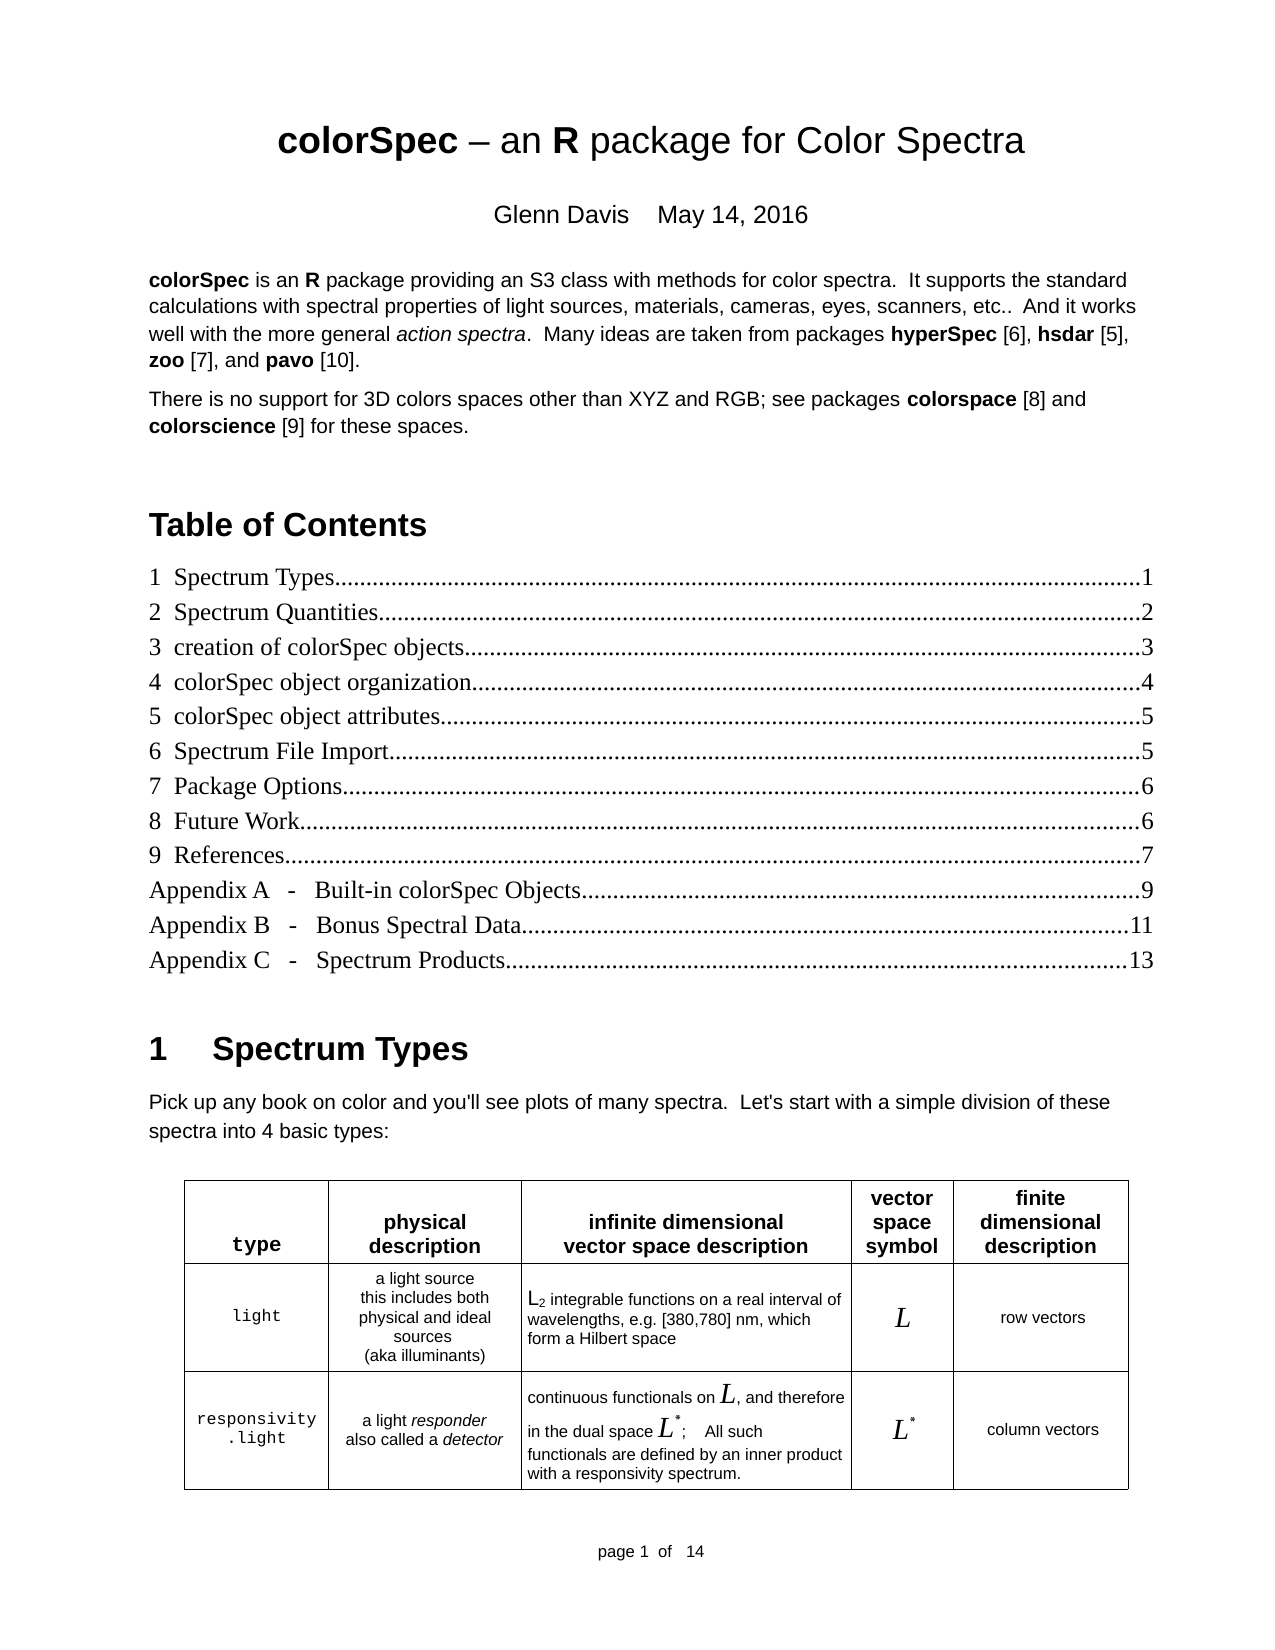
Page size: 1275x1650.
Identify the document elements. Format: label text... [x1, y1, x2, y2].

table_cell row vectors [954, 1264, 1128, 1371]
text Glenn Davis May 14, 2016 [148, 200, 1153, 228]
text 4 colorSpec object organization 4 [148, 667, 1153, 695]
table_header infinite dimensional vector space description [522, 1181, 851, 1263]
text Appendix B - Bonus Spectral Data 11 [148, 910, 1153, 939]
table_cell L [852, 1264, 953, 1371]
text colorSpec is an R package providing an S3 class with methods for color spectra. It supports the standard calculations with spectral properties of light sources, materials, cameras, eyes, scanners, etc.. And it works well with the more general action spectra. Many ideas are taken from packages hyperSpec [6], hsdar [5], zoo [7], and pavo [10]. [148, 267, 1153, 372]
table_cell a light source this includes both physical and ideal sources (aka illuminants) [329, 1264, 521, 1371]
text 8 Future Work 6 [148, 806, 1153, 834]
text 6 Spectrum File Import 5 [148, 736, 1153, 765]
text Appendix C - Spectrum Products 13 [148, 945, 1153, 974]
table_cell L2 integrable functions on a real interval of wavelengths, e.g. [380,780] nm, which form a Hilbert space [522, 1264, 851, 1371]
table_header finite dimensional description [954, 1181, 1128, 1263]
table_cell continuous functionals on L, and therefore in the dual space L*; All such functionals are defined by an inner product with a responsivity spectrum. [522, 1372, 851, 1489]
subtitle Spectrum Types [148, 1029, 1153, 1067]
table_header type [185, 1181, 328, 1263]
subtitle Table of Contents [148, 505, 1153, 544]
table_cell L* [852, 1372, 953, 1489]
table_cell light [185, 1264, 328, 1371]
table_header vector space symbol [852, 1181, 953, 1263]
text 5 colorSpec object attributes 5 [148, 701, 1153, 730]
text Pick up any book on color and you'll see plots of many spectra. Let's start with a simple division of these spectra into 4 basic types: [148, 1090, 1153, 1142]
text 2 Spectrum Quantities 2 [148, 597, 1153, 626]
table_cell a light responder also called a detector [329, 1372, 521, 1489]
text 7 Package Options 6 [148, 771, 1153, 800]
text There is no support for 3D colors spaces other than XYZ and RGB; see packages colorspace [8] and colorscience [9] for these spaces. [148, 387, 1153, 438]
table_cell column vectors [954, 1372, 1128, 1489]
text Appendix A - Built-in colorSpec Objects 9 [148, 875, 1153, 904]
text 3 creation of colorSpec objects 3 [148, 632, 1153, 661]
text 9 References 7 [148, 841, 1153, 869]
text 1 Spectrum Types 1 [148, 562, 1153, 591]
table_cell responsivity .light [185, 1372, 328, 1489]
table_header physical description [329, 1181, 521, 1263]
text colorSpec – an R package for Color Spectra [148, 118, 1153, 161]
